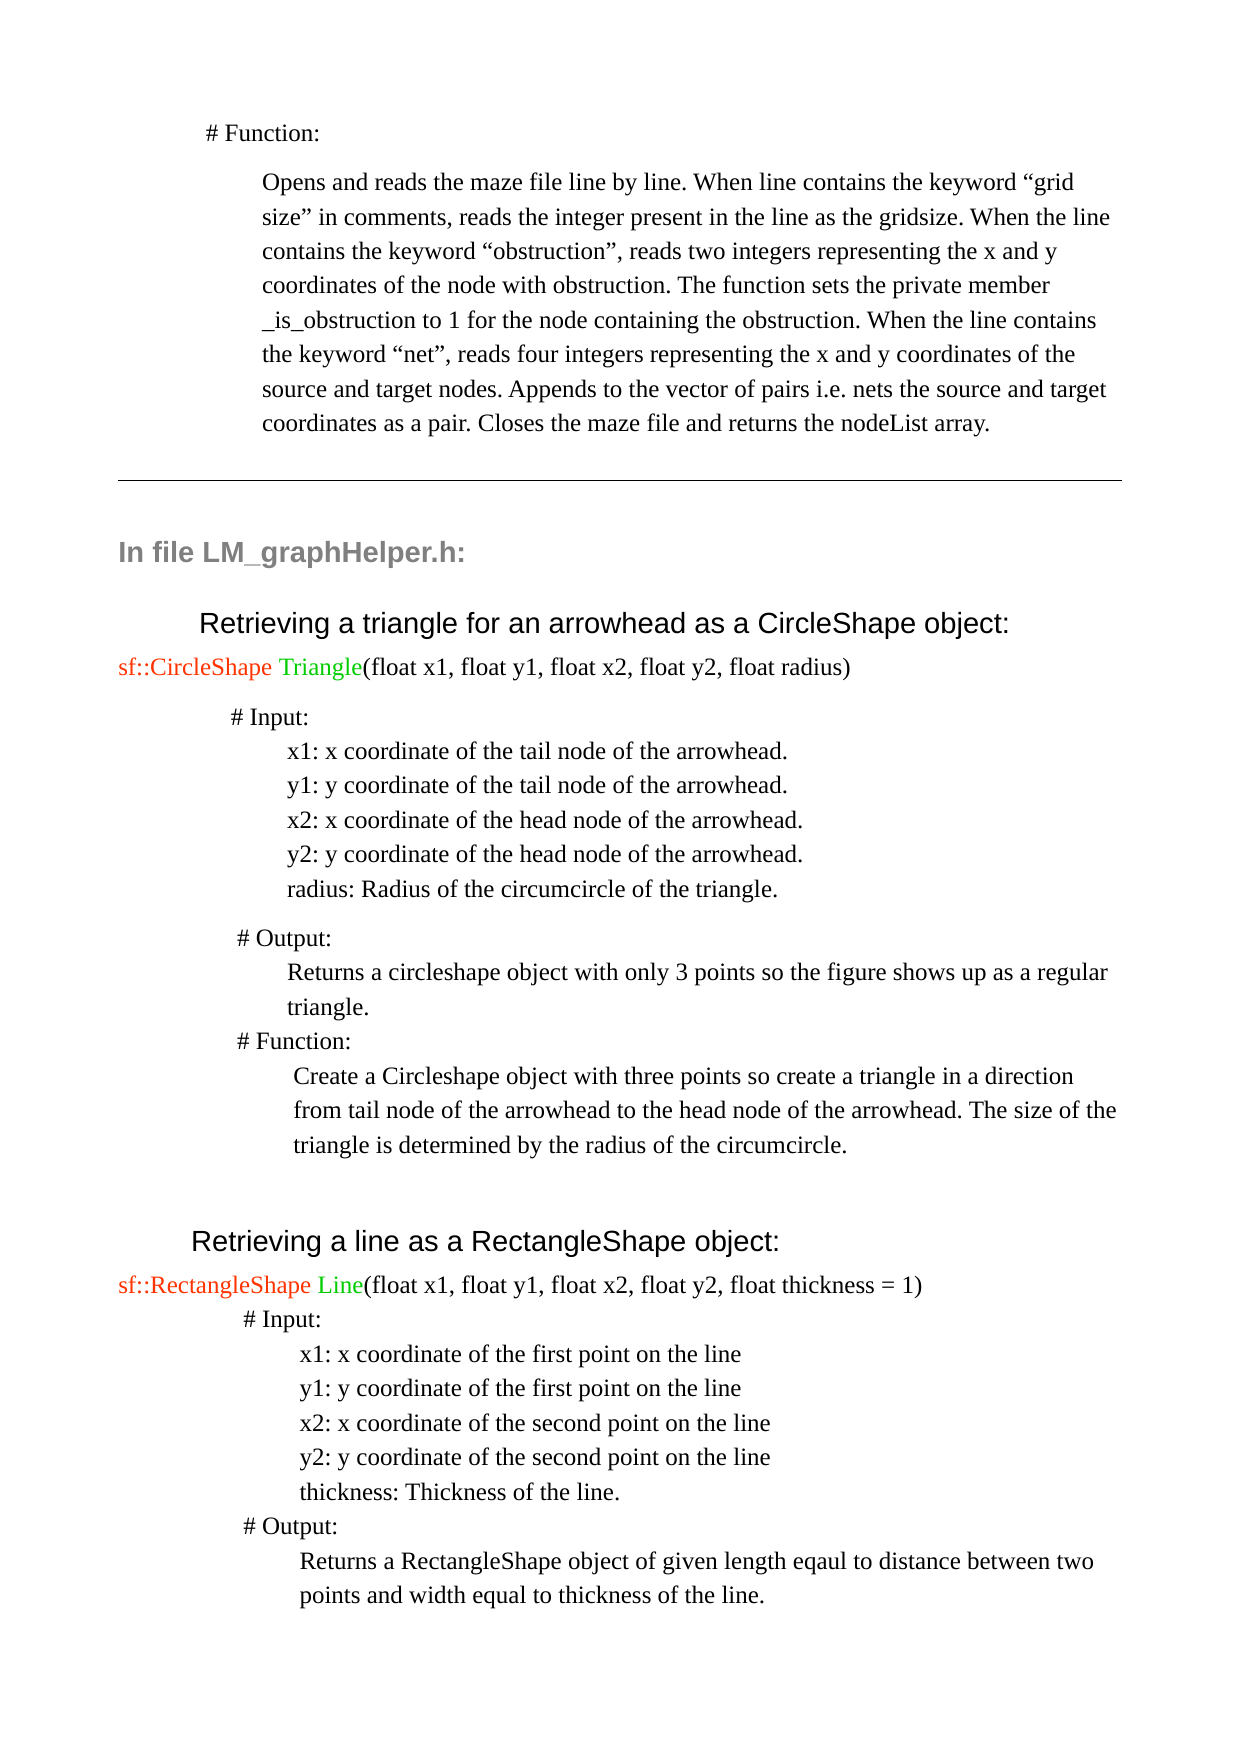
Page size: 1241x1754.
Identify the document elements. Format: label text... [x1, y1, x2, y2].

text # Function: [118, 1026, 1122, 1055]
text _is_obstruction to 1 for the node containing the obstruction. When the line contains [118, 305, 1122, 334]
subtitle Retrieving a line as a RectangleShape object: [118, 1224, 1122, 1257]
text contains the keyword “obstruction”, reads two integers representing the x and y [118, 236, 1122, 265]
text radius: Radius of the circumcircle of the triangle. [118, 874, 1122, 903]
text # Input: [118, 1304, 1122, 1333]
text points and width equal to thickness of the line. [118, 1580, 1122, 1609]
text the keyword “net”, reads four integers representing the x and y coordinates of the [118, 339, 1122, 368]
text # Input: [118, 702, 1122, 730]
text Opens and reads the maze file line by line. When line contains the keyword “grid [118, 167, 1122, 196]
text y2: y coordinate of the head node of the arrowhead. [118, 839, 1122, 868]
text source and target nodes. Appends to the vector of pairs i.e. nets the source and target [118, 374, 1122, 403]
text y1: y coordinate of the first point on the line [118, 1373, 1122, 1402]
text x2: x coordinate of the second point on the line [118, 1408, 1122, 1437]
subtitle In file LM_graphHelper.h: [118, 535, 1122, 569]
text Returns a RectangleShape object of given length eqaul to distance between two [118, 1546, 1122, 1574]
text thickness: Thickness of the line. [118, 1477, 1122, 1506]
text Create a Circleshape object with three points so create a triangle in a direction [118, 1061, 1122, 1090]
text y2: y coordinate of the second point on the line [118, 1442, 1122, 1471]
text x1: x coordinate of the first point on the line [118, 1339, 1122, 1368]
text # Function: [118, 118, 1122, 147]
text sf::CircleShape Triangle(float x1, float y1, float x2, float y2, float radius) [118, 652, 1122, 681]
text x2: x coordinate of the head node of the arrowhead. [118, 805, 1122, 834]
text triangle is determined by the radius of the circumcircle. [118, 1130, 1122, 1159]
text sf::RectangleShape Line(float x1, float y1, float x2, float y2, float thickness = 1) [118, 1270, 1122, 1299]
text coordinates as a pair. Closes the maze file and returns the nodeList array. [118, 408, 1122, 437]
text # Output: [118, 1511, 1122, 1540]
text x1: x coordinate of the tail node of the arrowhead. [118, 736, 1122, 765]
text Returns a circleshape object with only 3 points so the figure shows up as a regular [118, 957, 1122, 986]
text from tail node of the arrowhead to the head node of the arrowhead. The size of the [118, 1095, 1122, 1124]
text size” in comments, reads the integer present in the line as the gridsize. When the line [118, 202, 1122, 230]
text # Output: [118, 923, 1122, 952]
subtitle Retrieving a triangle for an arrowhead as a CircleShape object: [118, 606, 1122, 640]
text y1: y coordinate of the tail node of the arrowhead. [118, 771, 1122, 799]
text coordinates of the node with obstruction. The function sets the private member [118, 271, 1122, 299]
text triangle. [118, 992, 1122, 1021]
